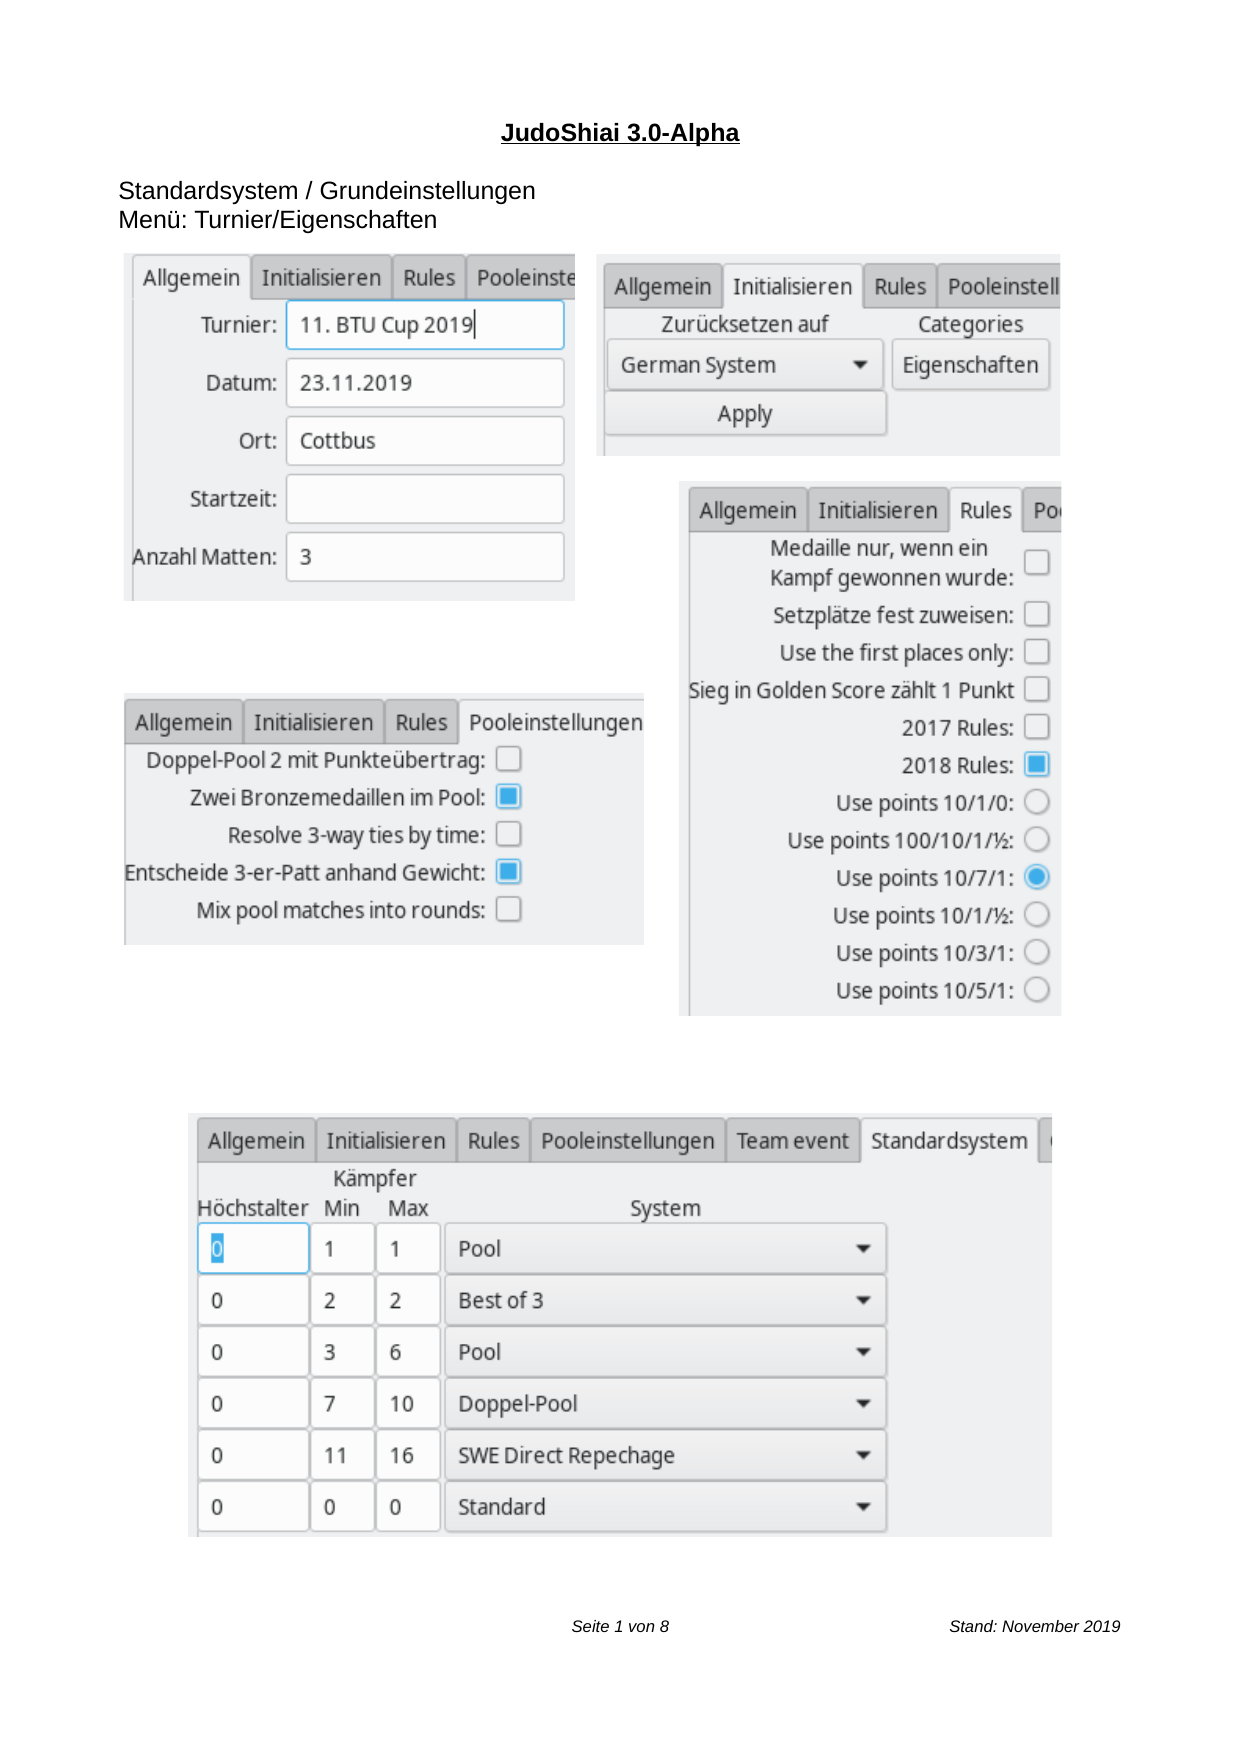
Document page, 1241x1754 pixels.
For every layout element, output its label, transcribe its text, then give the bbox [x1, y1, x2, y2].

picture [678, 481, 1062, 1016]
picture [123, 693, 644, 945]
picture [188, 1113, 1053, 1537]
text Menü: Turnier/Eigenschaften [118, 205, 1122, 234]
picture [596, 254, 1061, 456]
picture [123, 253, 575, 601]
text Standardsystem / Grundeinstellungen [118, 176, 1122, 205]
